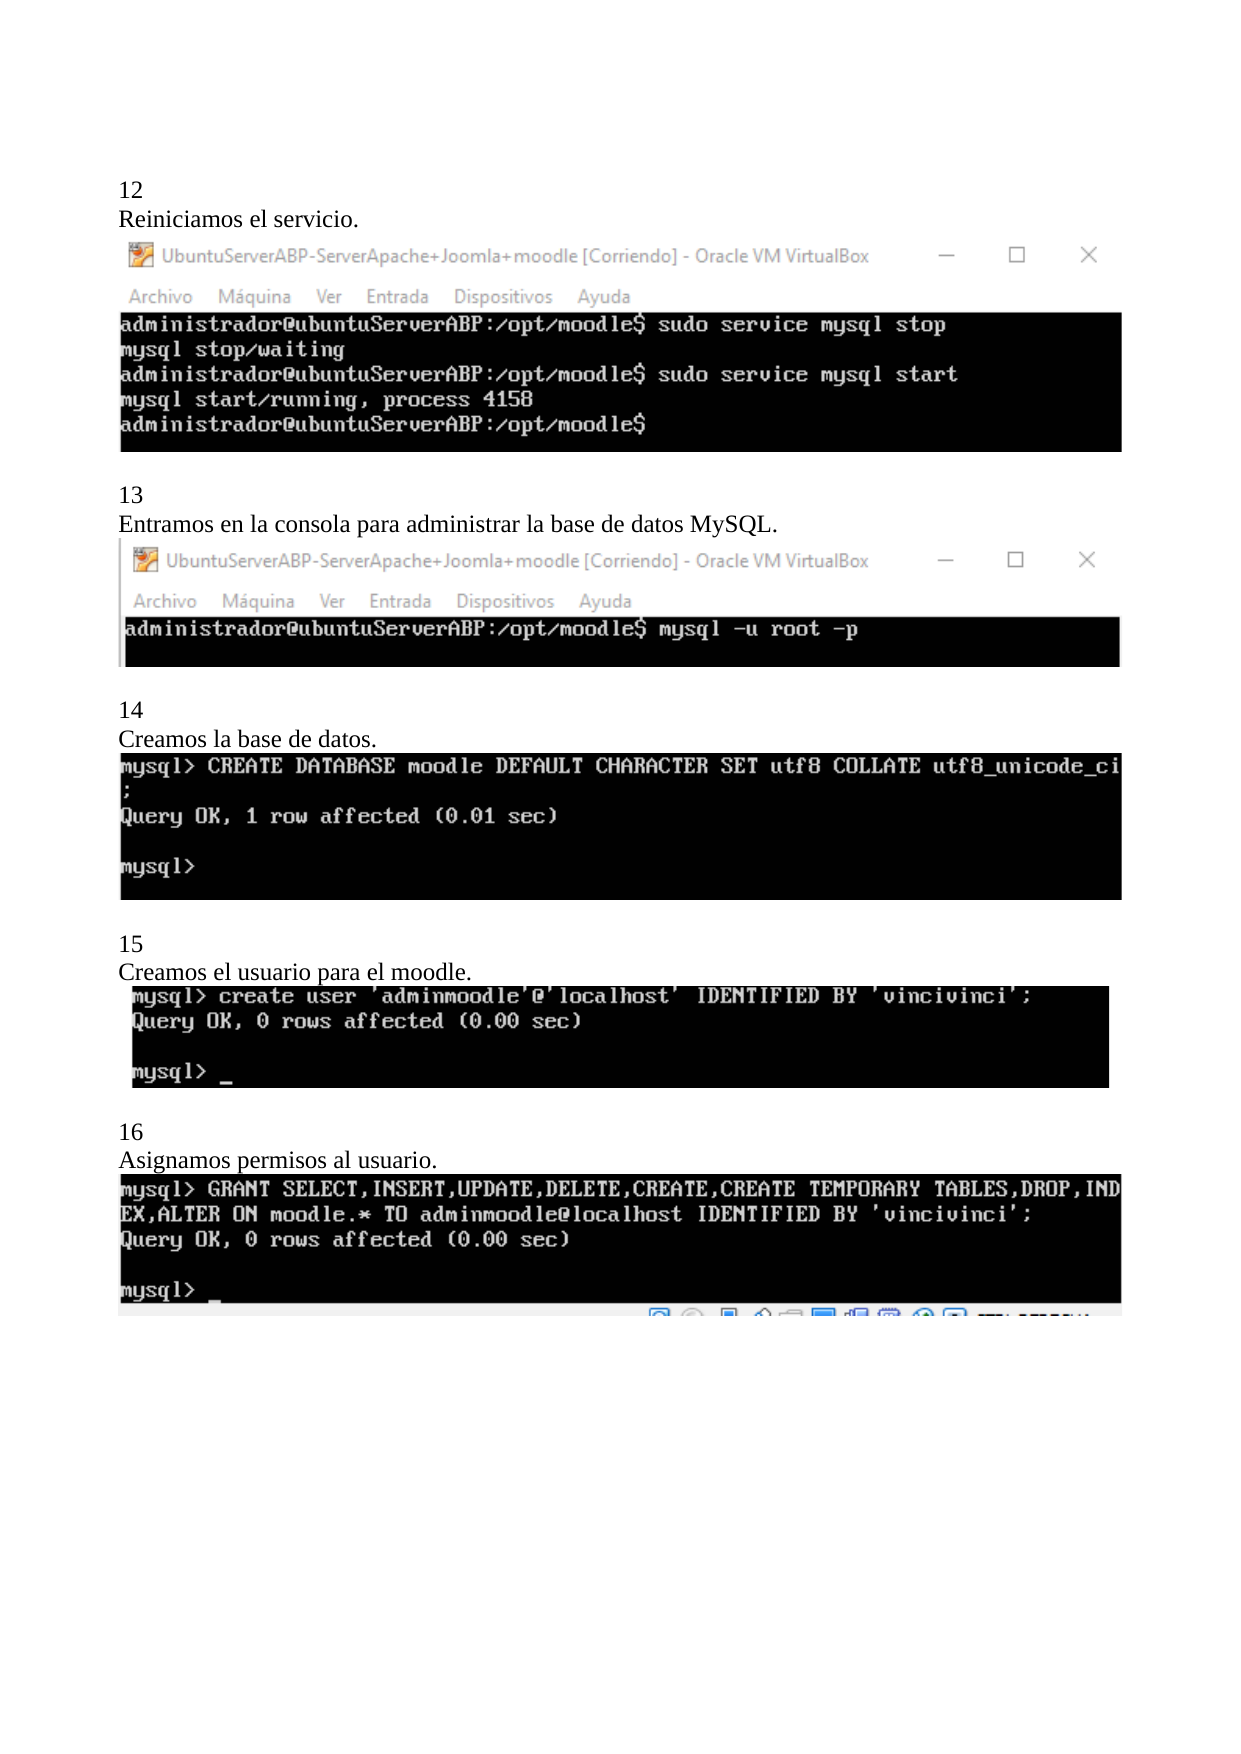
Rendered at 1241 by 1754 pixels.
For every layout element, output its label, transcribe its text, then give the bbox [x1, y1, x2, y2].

text Creamos la base de datos. [118, 724, 1122, 753]
picture [118, 538, 1123, 667]
text Asignamos permisos al usuario. [118, 1145, 1122, 1174]
text Entramos en la consola para administrar la base de datos MySQL. [118, 509, 1122, 538]
picture [118, 753, 1122, 900]
text Creamos el usuario para el moodle. [118, 957, 1122, 986]
text 14 [118, 696, 1122, 724]
picture [118, 1174, 1123, 1316]
text 12 [118, 176, 1122, 204]
picture [118, 233, 1122, 452]
text Reiniciamos el servicio. [118, 204, 1122, 233]
text 16 [118, 1117, 1122, 1145]
picture [131, 986, 1110, 1088]
text 13 [118, 481, 1122, 509]
text 15 [118, 929, 1122, 957]
